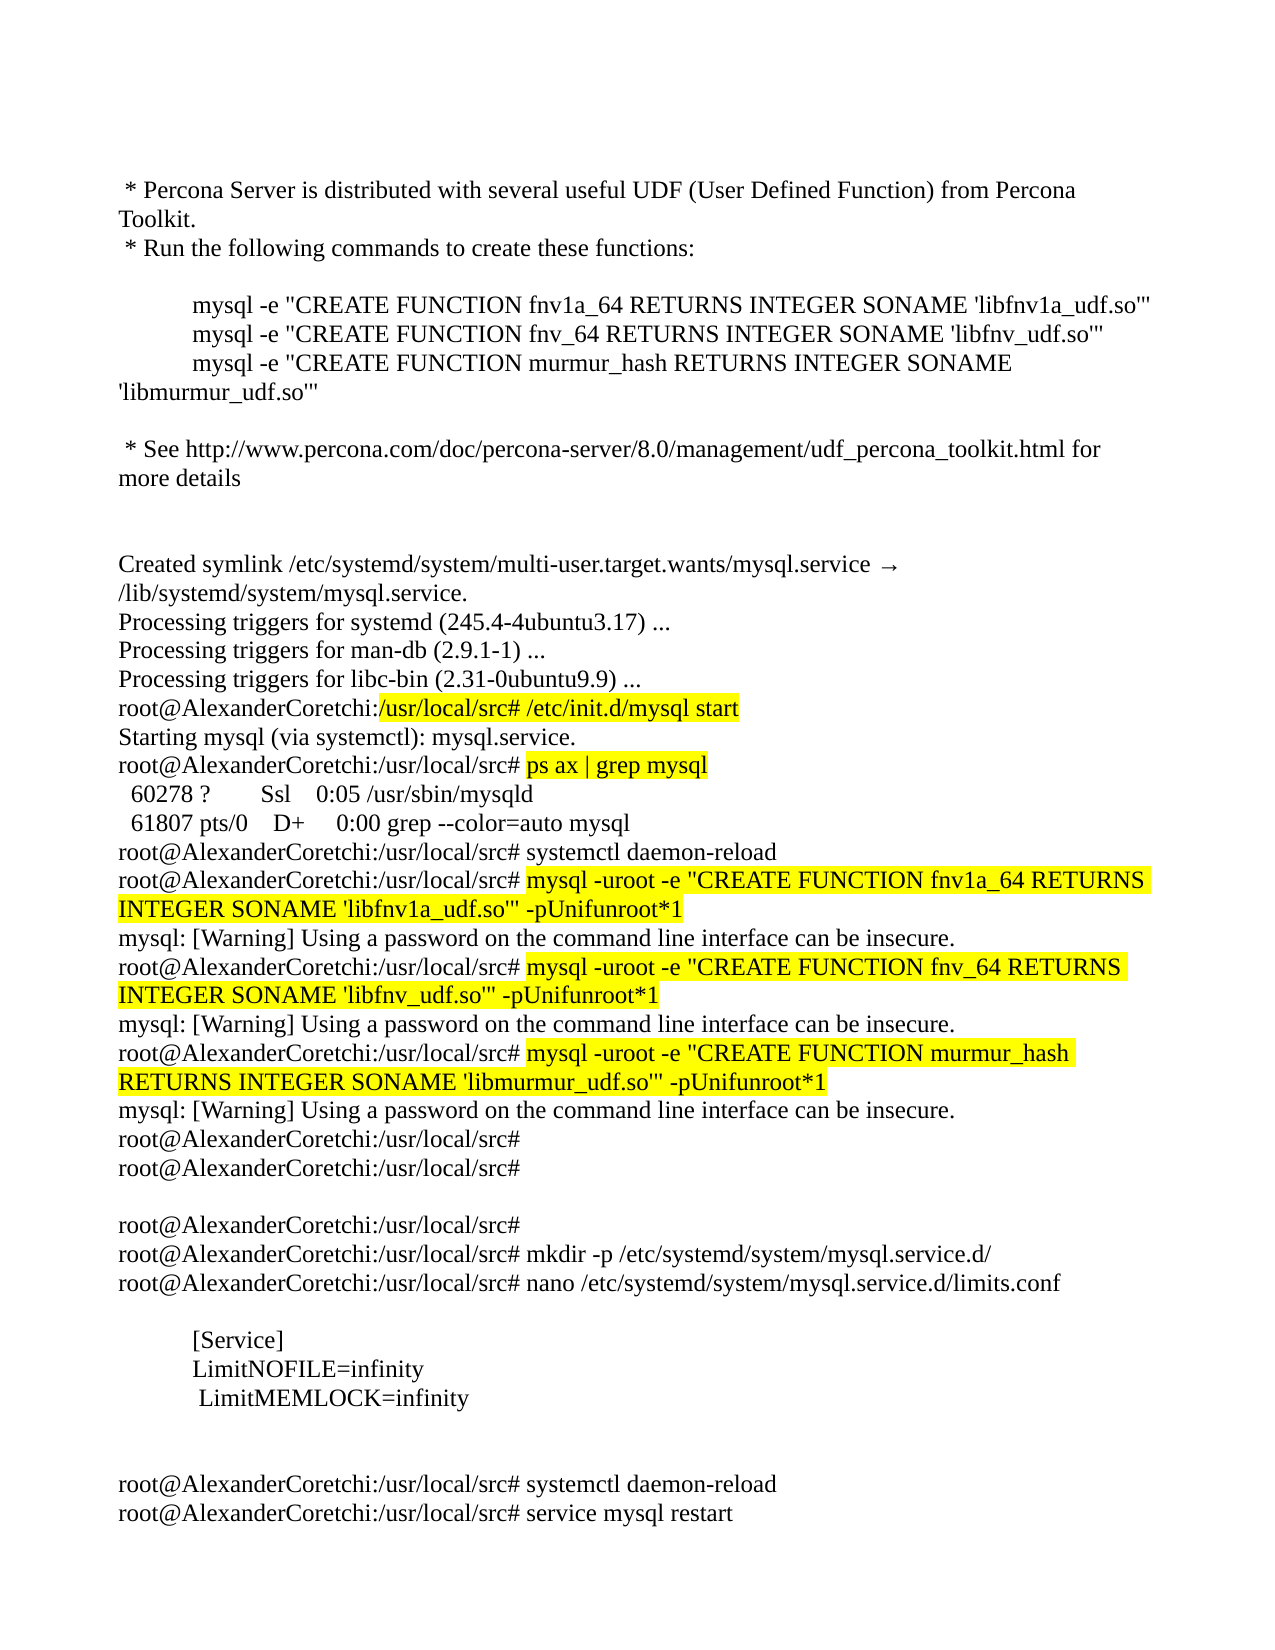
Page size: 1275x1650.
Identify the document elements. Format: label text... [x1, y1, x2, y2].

text root@AlexanderCoretchi:/usr/local/src# /etc/init.d/mysql start [118, 693, 1157, 722]
text root@AlexanderCoretchi:/usr/local/src# [118, 1153, 1157, 1182]
text Created symlink /etc/systemd/system/multi-user.target.wants/mysql.service → /lib/systemd/system/mysql.service. [118, 549, 1157, 607]
text mysql: [Warning] Using a password on the command line interface can be insecure. [118, 1096, 1157, 1124]
text root@AlexanderCoretchi:/usr/local/src# [118, 1124, 1157, 1153]
text 60278 ? Ssl 0:05 /usr/sbin/mysqld [118, 779, 1157, 808]
text root@AlexanderCoretchi:/usr/local/src# mysql -uroot -e "CREATE FUNCTION fnv_64 RETURNS INTEGER SONAME 'libfnv_udf.so'" -pUnifunroot*1 [118, 952, 1157, 1009]
text [Service] [118, 1326, 1157, 1354]
text root@AlexanderCoretchi:/usr/local/src# mysql -uroot -e "CREATE FUNCTION fnv1a_64 RETURNS INTEGER SONAME 'libfnv1a_udf.so'" -pUnifunroot*1 [118, 866, 1157, 923]
text root@AlexanderCoretchi:/usr/local/src# service mysql restart [118, 1498, 1157, 1527]
text Starting mysql (via systemctl): mysql.service. [118, 722, 1157, 751]
text root@AlexanderCoretchi:/usr/local/src# nano /etc/systemd/system/mysql.service.d/limits.conf [118, 1268, 1157, 1297]
text Processing triggers for systemd (245.4-4ubuntu3.17) ... [118, 607, 1157, 636]
text * See http://www.percona.com/doc/percona-server/8.0/management/udf_percona_toolkit.html for more details [118, 434, 1157, 492]
text 61807 pts/0 D+ 0:00 grep --color=auto mysql [118, 808, 1157, 837]
text Processing triggers for man-db (2.9.1-1) ... [118, 636, 1157, 664]
text root@AlexanderCoretchi:/usr/local/src# ps ax | grep mysql [118, 751, 1157, 779]
text * Run the following commands to create these functions: [118, 233, 1157, 262]
text mysql -e "CREATE FUNCTION fnv_64 RETURNS INTEGER SONAME 'libfnv_udf.so'" [118, 319, 1157, 348]
text root@AlexanderCoretchi:/usr/local/src# mysql -uroot -e "CREATE FUNCTION murmur_hash RETURNS INTEGER SONAME 'libmurmur_udf.so'" -pUnifunroot*1 [118, 1038, 1157, 1096]
text root@AlexanderCoretchi:/usr/local/src# systemctl daemon-reload [118, 837, 1157, 866]
text mysql -e "CREATE FUNCTION fnv1a_64 RETURNS INTEGER SONAME 'libfnv1a_udf.so'" [118, 291, 1157, 319]
text mysql: [Warning] Using a password on the command line interface can be insecure. [118, 1009, 1157, 1038]
text LimitNOFILE=infinity [118, 1354, 1157, 1383]
text mysql -e "CREATE FUNCTION murmur_hash RETURNS INTEGER SONAME 'libmurmur_udf.so'" [118, 348, 1157, 406]
text mysql: [Warning] Using a password on the command line interface can be insecure. [118, 923, 1157, 952]
text root@AlexanderCoretchi:/usr/local/src# [118, 1211, 1157, 1239]
text LimitMEMLOCK=infinity [118, 1383, 1157, 1412]
text Processing triggers for libc-bin (2.31-0ubuntu9.9) ... [118, 664, 1157, 693]
text * Percona Server is distributed with several useful UDF (User Defined Function) from Percona Toolkit. [118, 176, 1157, 233]
text root@AlexanderCoretchi:/usr/local/src# systemctl daemon-reload [118, 1469, 1157, 1498]
text root@AlexanderCoretchi:/usr/local/src# mkdir -p /etc/systemd/system/mysql.service.d/ [118, 1239, 1157, 1268]
